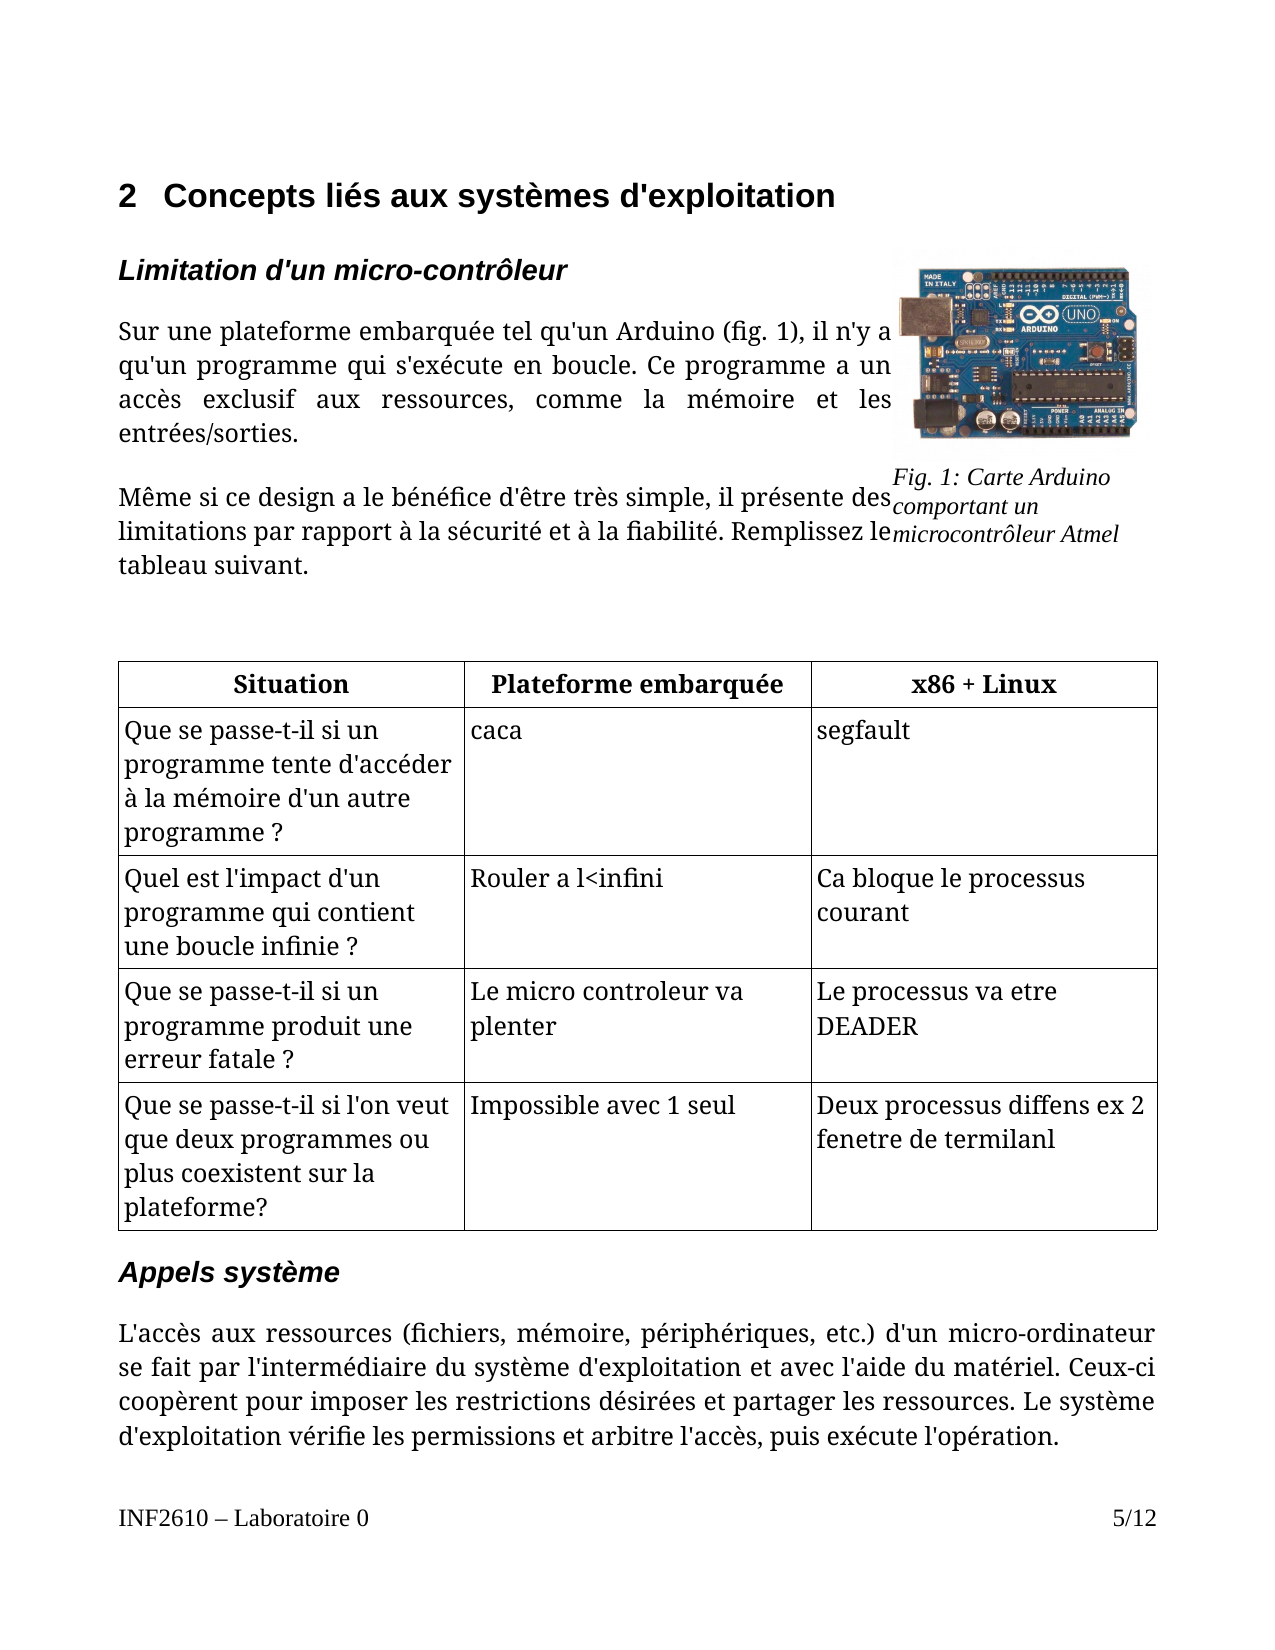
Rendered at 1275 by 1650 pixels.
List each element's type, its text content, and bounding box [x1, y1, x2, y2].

table_header x86 + Linux [812, 662, 1157, 707]
text Même si ce design a le bénéfice d'être très simple, il présente des limitations par rapport à la sécurité et à la fiabilité. Remplissez le tableau suivant. [118, 480, 1157, 582]
subtitle Appels système [118, 1255, 1157, 1288]
subtitle Limitation d'un micro-contrôleur [118, 252, 892, 286]
table_header Situation [119, 662, 464, 707]
table_cell Que se passe-t-il si l'on veut que deux programmes ou plus coexistent sur la plateforme? [119, 1083, 464, 1230]
table_cell segfault [812, 708, 1157, 854]
table_cell Deux processus diffens ex 2 fenetre de termilanl [812, 1083, 1157, 1230]
table_cell Ca bloque le processus courant [812, 856, 1157, 968]
text Fig. 1: Carte Arduino comportant un microcontrôleur Atmel [892, 462, 1152, 548]
picture [892, 246, 1153, 462]
table_cell Que se passe-t-il si un programme produit une erreur fatale ? [119, 969, 464, 1082]
table_cell Le micro controleur va plenter [465, 969, 811, 1082]
table_cell Quel est l'impact d'un programme qui contient une boucle infinie ? [119, 856, 464, 968]
table_header Plateforme embarquée [465, 662, 811, 707]
table_cell Le processus va etre DEADER [812, 969, 1157, 1082]
subtitle Concepts liés aux systèmes d'exploitation [118, 176, 1157, 215]
table_cell caca [465, 708, 811, 854]
text Sur une plateforme embarquée tel qu'un Arduino (fig. 1), il n'y a qu'un programme qui s'exécute en boucle. Ce programme a un accès exclusif aux ressources, comme la mémoire et les entrées/sorties. [118, 313, 892, 450]
table_cell Que se passe-t-il si un programme tente d'accéder à la mémoire d'un autre programme ? [119, 708, 464, 854]
table_cell Rouler a l<infini [465, 856, 811, 968]
table_cell Impossible avec 1 seul [465, 1083, 811, 1230]
text L'accès aux ressources (fichiers, mémoire, périphériques, etc.) d'un micro-ordinateur se fait par l'intermédiaire du système d'exploitation et avec l'aide du matériel. Ceux-ci coopèrent pour imposer les restrictions désirées et partager les ressources. Le système d'exploitation vérifie les permissions et arbitre l'accès, puis exécute l'opération. [118, 1316, 1157, 1452]
